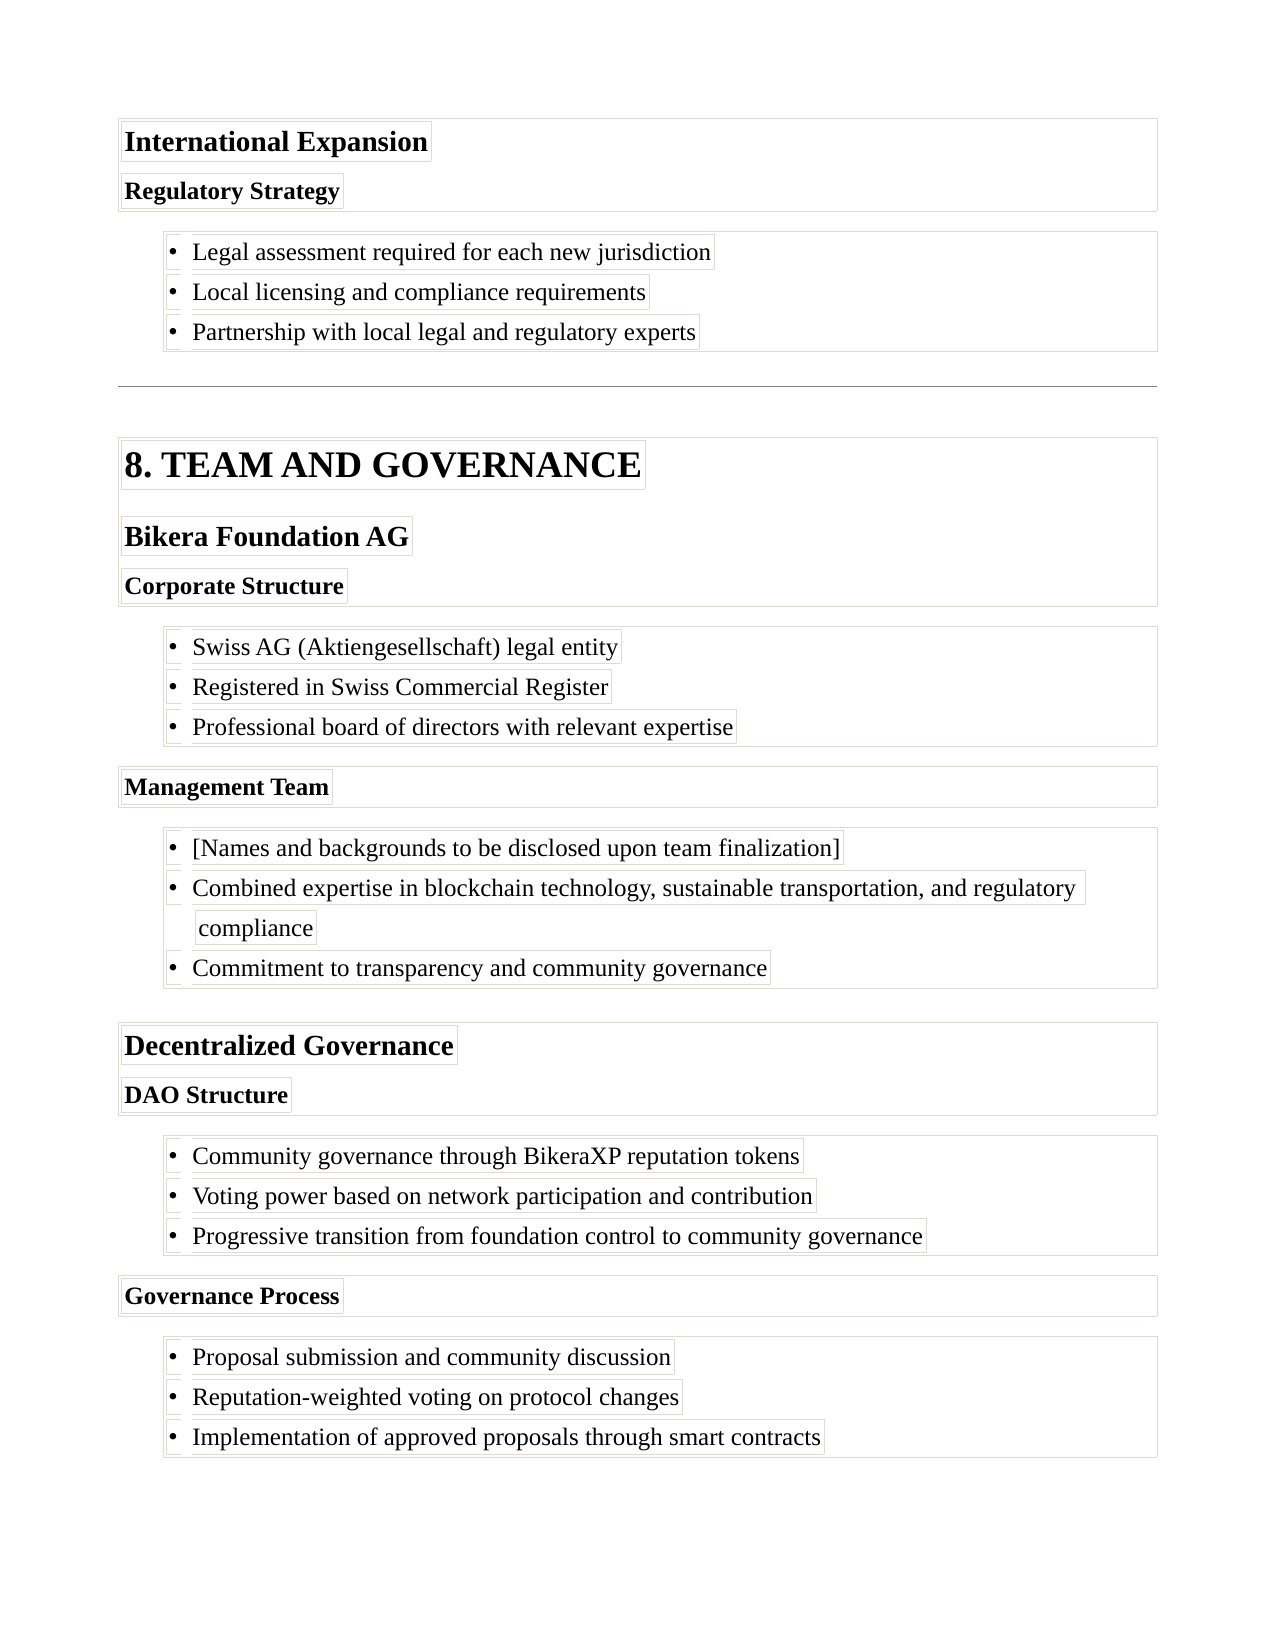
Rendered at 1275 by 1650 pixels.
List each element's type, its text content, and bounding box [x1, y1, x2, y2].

list Proposal submission and community discussion [164, 1337, 1157, 1374]
list Progressive transition from foundation control to community governance [164, 1215, 1157, 1255]
list Partnership with local legal and regulatory experts [164, 311, 1157, 351]
list Implementation of approved proposals through smart contracts [164, 1416, 1157, 1457]
list [Names and backgrounds to be disclosed upon team finalization] [164, 828, 1157, 864]
list Local licensing and compliance requirements [164, 271, 1157, 309]
subtitle 8. TEAM AND GOVERNANCE [119, 438, 1157, 489]
subtitle International Expansion [119, 119, 1157, 161]
text Management Team [119, 767, 1157, 807]
list Swiss AG (Aktiengesellschaft) legal entity [164, 627, 1157, 663]
list Professional board of directors with relevant expertise [164, 706, 1157, 746]
text Regulatory Strategy [119, 170, 1157, 211]
subtitle Decentralized Governance [119, 1023, 1157, 1064]
text DAO Structure [119, 1074, 1157, 1115]
subtitle Bikera Foundation AG [119, 513, 1157, 555]
list Legal assessment required for each new jurisdiction [164, 232, 1157, 269]
text Corporate Structure [119, 565, 1157, 606]
list Registered in Swiss Commercial Register [164, 666, 1157, 703]
list Voting power based on network participation and contribution [164, 1175, 1157, 1212]
list Commitment to transparency and community governance [164, 947, 1157, 988]
text Governance Process [119, 1276, 1157, 1316]
list Combined expertise in blockchain technology, sustainable transportation, and regulatory compliance [164, 867, 1157, 944]
list Reputation-weighted voting on protocol changes [164, 1376, 1157, 1414]
list Community governance through BikeraXP reputation tokens [164, 1136, 1157, 1172]
